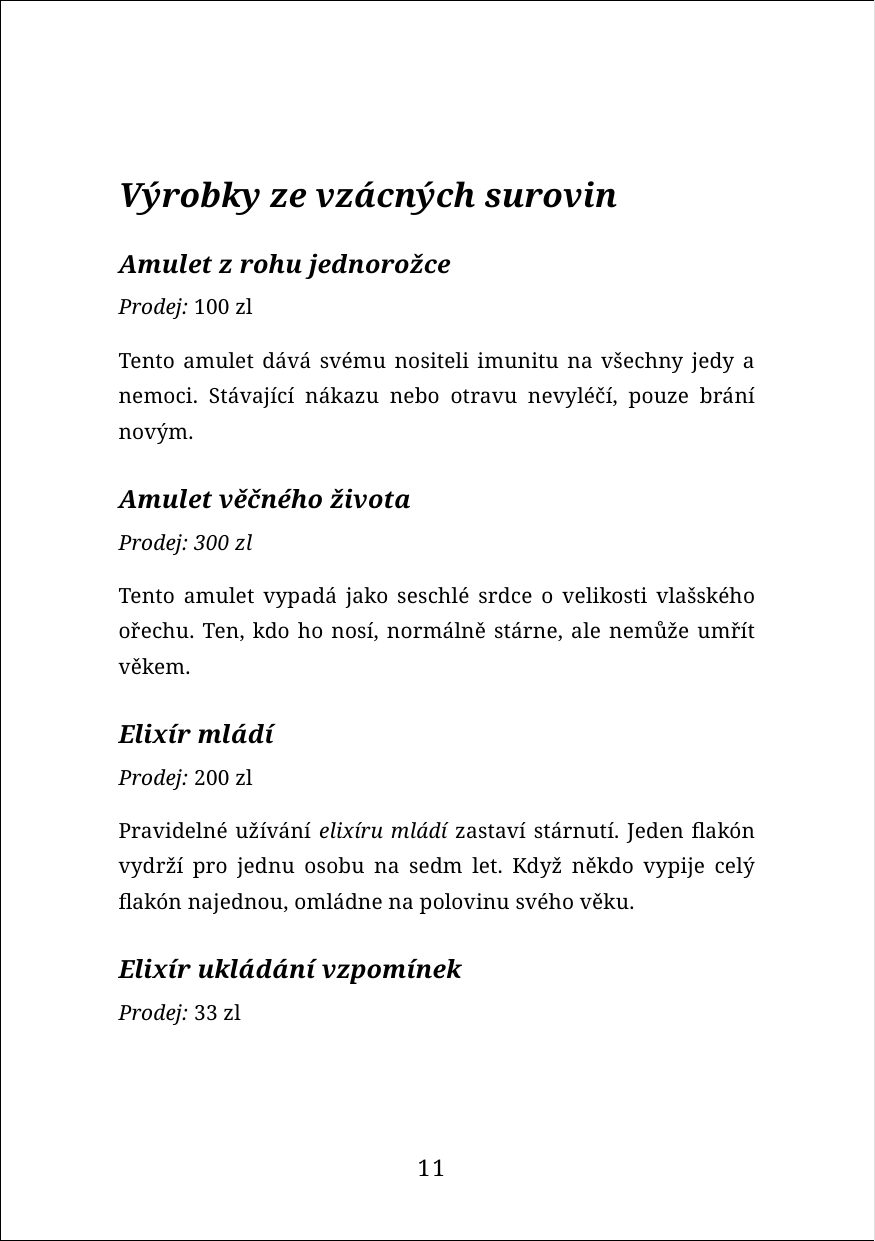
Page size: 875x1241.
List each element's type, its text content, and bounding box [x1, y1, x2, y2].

text Prodej: 33 zl [118, 998, 756, 1026]
subtitle Výrobky ze vzácných surovin [118, 172, 756, 217]
subtitle Elixír mládí [118, 717, 756, 751]
text Prodej: 200 zl [118, 763, 756, 791]
text Tento amulet dává svému nositeli imunitu na všechny jedy a nemoci. Stávající nákazu nebo otravu nevyléčí, pouze brání novým. [118, 346, 756, 445]
subtitle Amulet věčného života [118, 482, 756, 516]
subtitle Amulet z rohu jednorožce [118, 247, 756, 281]
text Prodej: 100 zl [118, 292, 756, 321]
text Pravidelné užívání elixíru mládí zastaví stárnutí. Jeden flakón vydrží pro jednu osobu na sedm let. Když někdo vypije celý flakón najednou, omládne na polovinu svého věku. [118, 816, 756, 915]
text Tento amulet vypadá jako seschlé srdce o velikosti vlašského ořechu. Ten, kdo ho nosí, normálně stárne, ale nemůže umřít věkem. [118, 581, 756, 680]
text Prodej: 300 zl [118, 528, 756, 556]
subtitle Elixír ukládání vzpomínek [118, 952, 756, 986]
